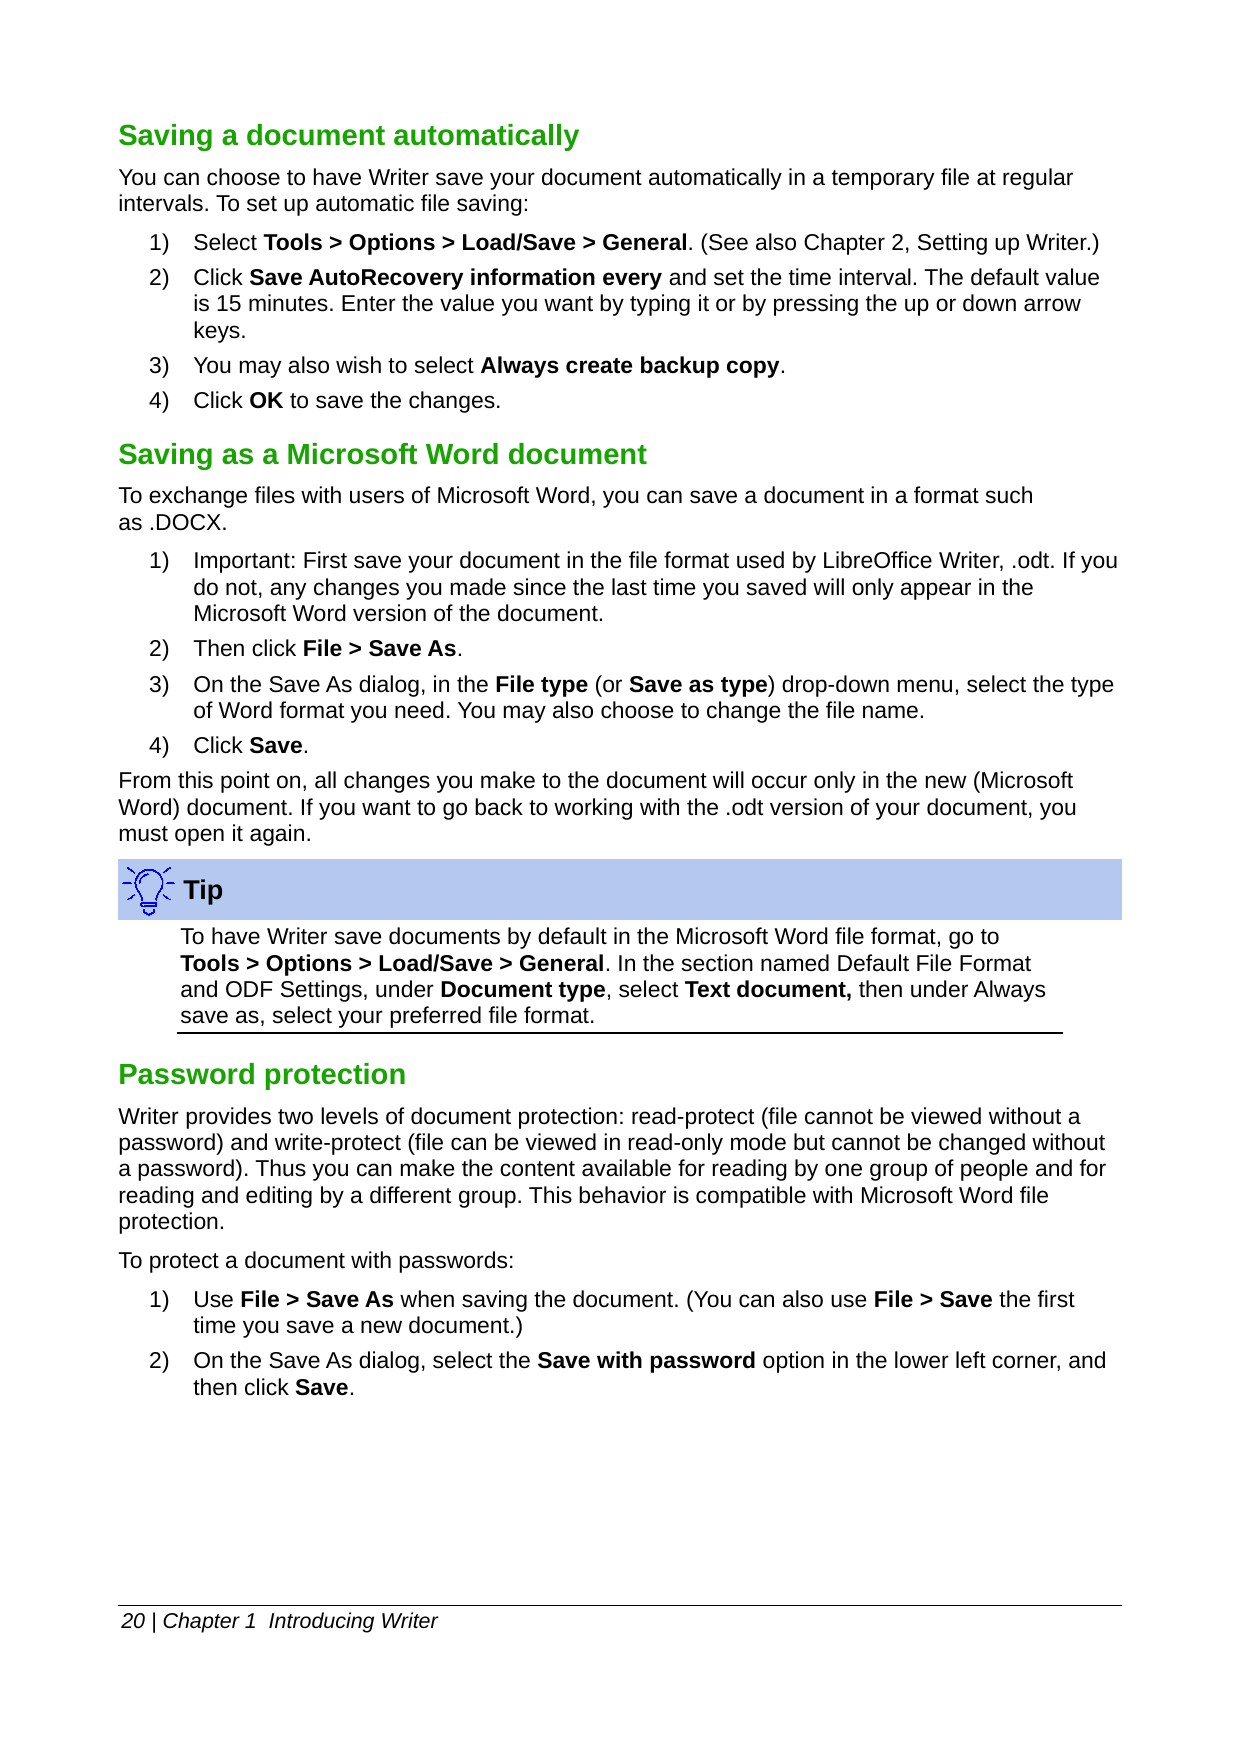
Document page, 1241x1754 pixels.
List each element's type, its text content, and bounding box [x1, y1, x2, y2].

list On the Save As dialog, select the Save with password option in the lower left corner, and then click Save. [169, 1347, 1122, 1400]
list Select Tools > Options > Load/Save > General. (See also Chapter 2, Setting up Writer.) [169, 229, 1122, 255]
text To protect a document with passwords: [118, 1247, 1122, 1273]
list You can choose to have Writer save your document automatically in a temporary file at regular intervals. To set up automatic file saving: [118, 163, 1122, 216]
picture [119, 859, 179, 920]
text Writer provides two levels of document protection: read-protect (file cannot be viewed without a password) and write-protect (file can be viewed in read-only mode but cannot be changed without a password). Thus you can make the content available for reading by one group of people and for reading and editing by a different group. This behavior is compatible with Microsoft Word file protection. [118, 1103, 1122, 1234]
list On the Save As dialog, in the File type (or Save as type) drop-down menu, select the type of Word format you need. You may also choose to change the file name. [169, 671, 1122, 723]
list Important: First save your document in the file format used by LibreOffice Writer, .odt. If you do not, any changes you made since the last time you saved will only appear in the Microsoft Word version of the document. [169, 547, 1122, 627]
text To have Writer save documents by default in the Microsoft Word file format, go to Tools > Options > Load/Save > General. In the section named Default File Format and ODF Settings, under Document type, select Text document, then under Always save as, select your preferred file format. [177, 920, 1063, 1032]
text From this point on, all changes you make to the document will occur only in the new (Microsoft Word) document. If you want to go back to working with the .odt version of your document, you must open it again. [118, 767, 1122, 846]
list Then click File > Save As. [169, 635, 1122, 662]
subtitle Saving a document automatically [118, 118, 1122, 152]
list To exchange files with users of Microsoft Word, you can save a document in a format such as .DOCX. [118, 482, 1122, 535]
subtitle Saving as a Microsoft Word document [118, 437, 1122, 471]
subtitle Tip [179, 859, 1122, 920]
list Click Save. [169, 732, 1122, 758]
list Use File > Save As when saving the document. (You can also use File > Save the first time you save a new document.) [169, 1286, 1122, 1338]
subtitle Password protection [118, 1057, 1122, 1091]
list You may also wish to select Always create backup copy. [169, 352, 1122, 378]
list Click OK to save the changes. [169, 387, 1122, 413]
list Click Save AutoRecovery information every and set the time interval. The default value is 15 minutes. Enter the value you want by typing it or by pressing the up or down arrow keys. [169, 264, 1122, 343]
